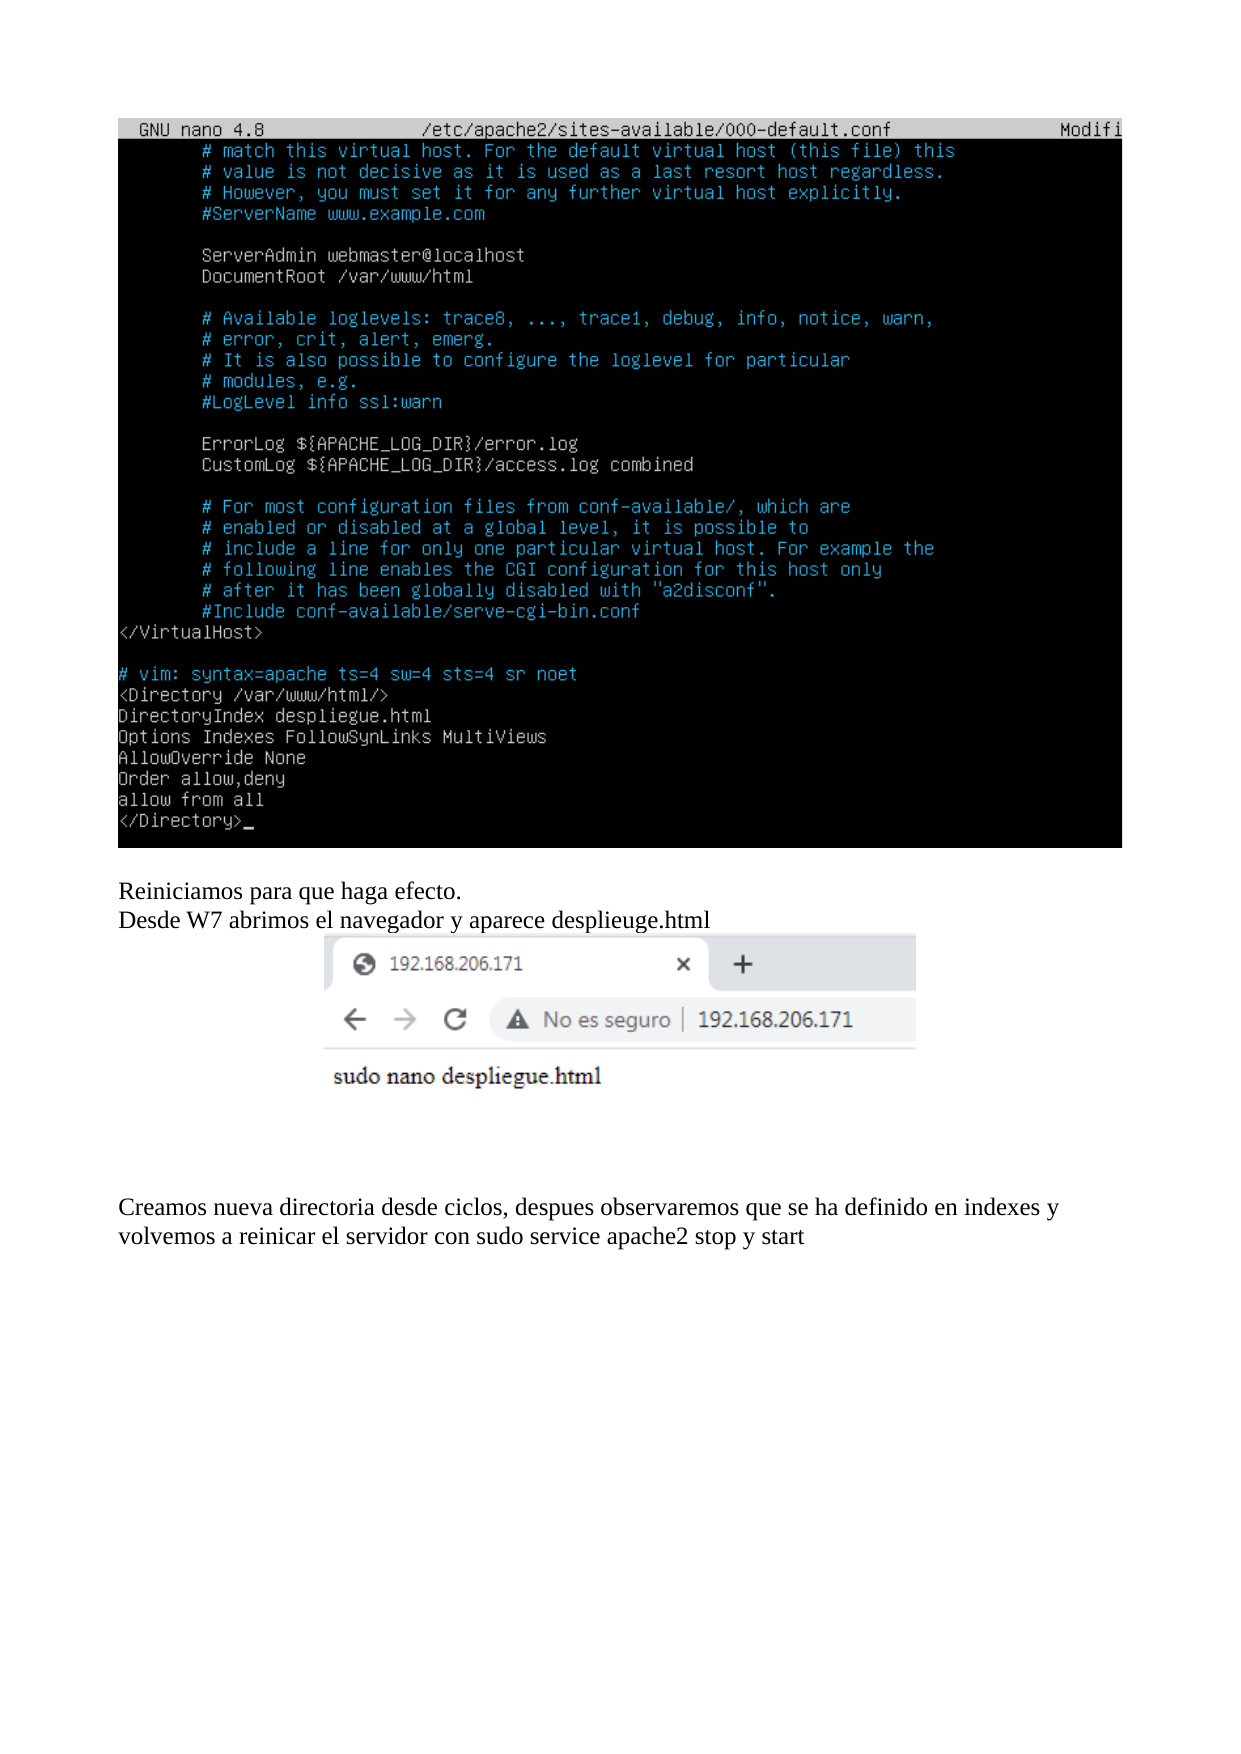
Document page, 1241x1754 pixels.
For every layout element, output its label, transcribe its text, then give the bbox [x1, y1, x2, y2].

picture [118, 118, 1123, 848]
text Desde W7 abrimos el navegador y aparece desplieuge.html [118, 905, 1122, 934]
text Creamos nueva directoria desde ciclos, despues observaremos que se ha definido en indexes y volvemos a reinicar el servidor con sudo service apache2 stop y start [118, 1192, 1122, 1250]
picture [324, 933, 917, 1169]
text Reiniciamos para que haga efecto. [118, 876, 1122, 905]
